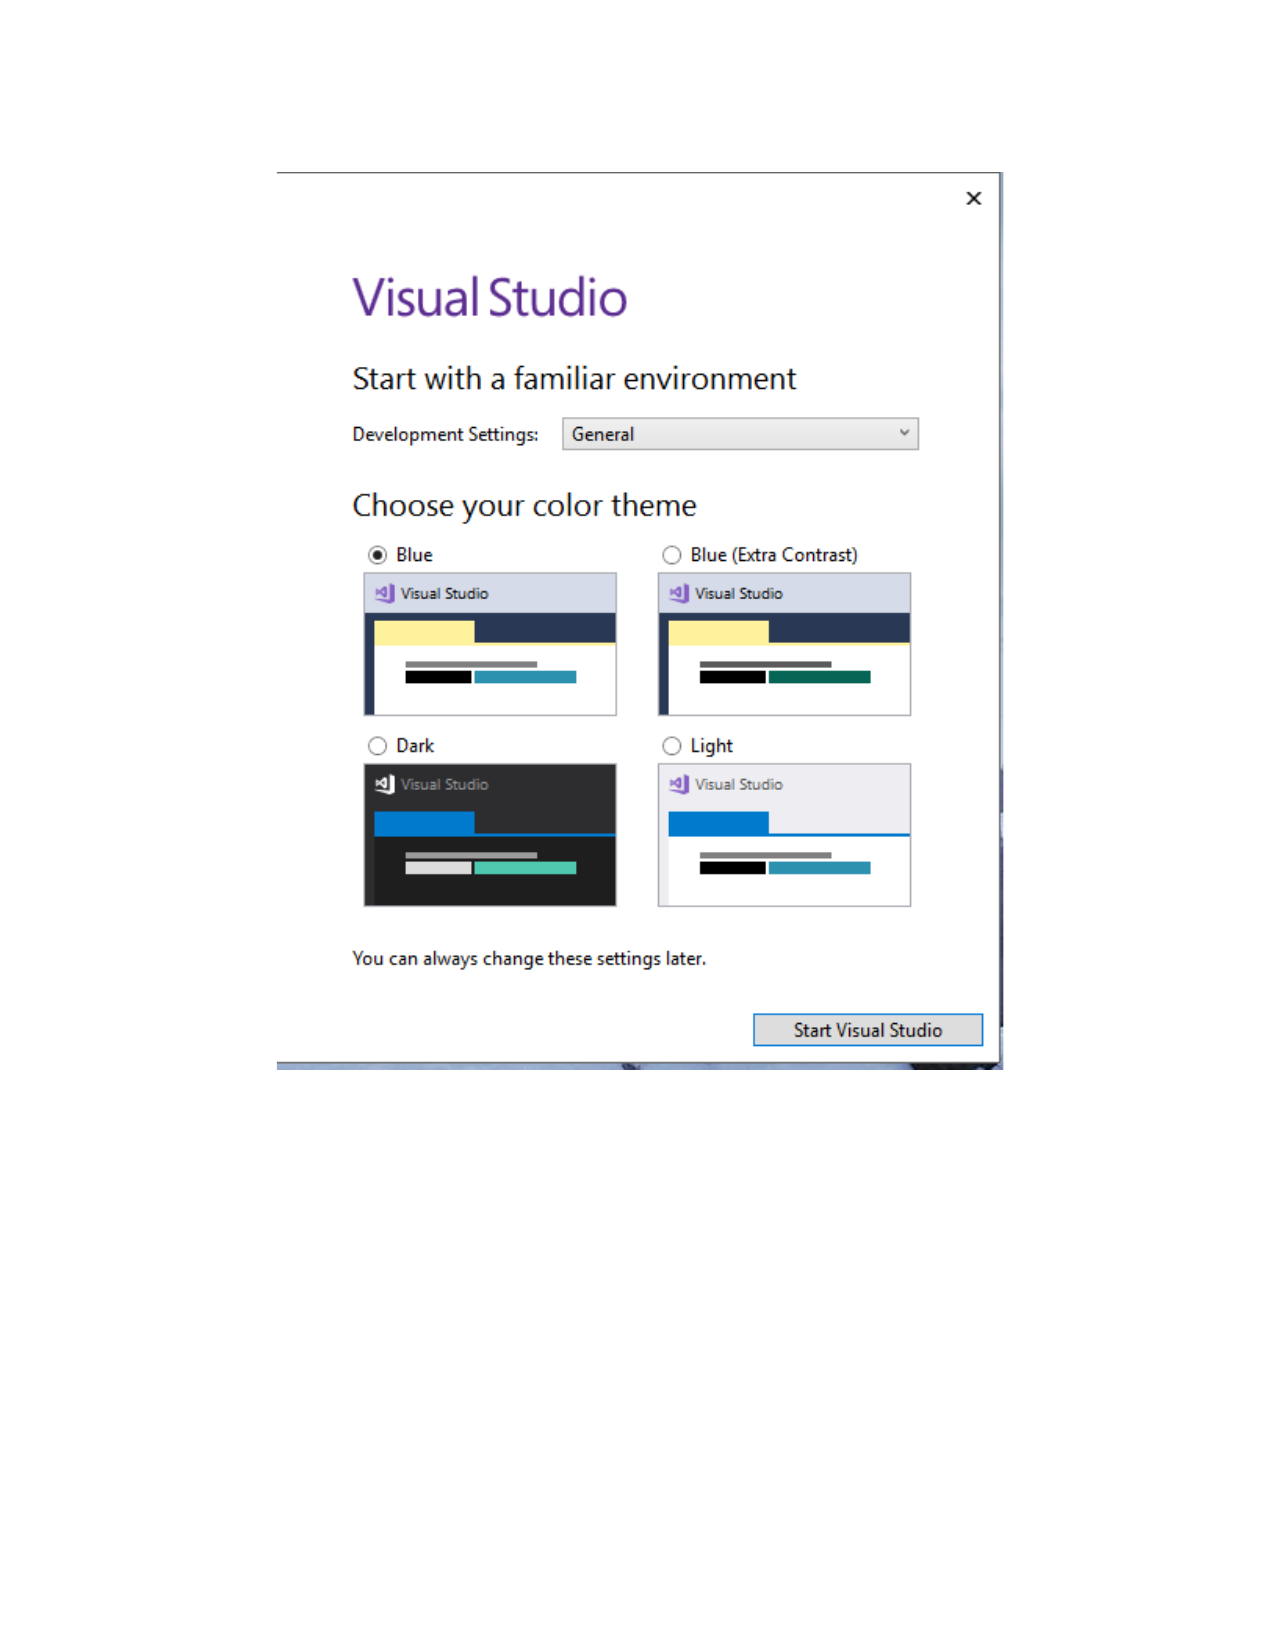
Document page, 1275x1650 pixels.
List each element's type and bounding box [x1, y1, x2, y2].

picture [276, 172, 1004, 1070]
